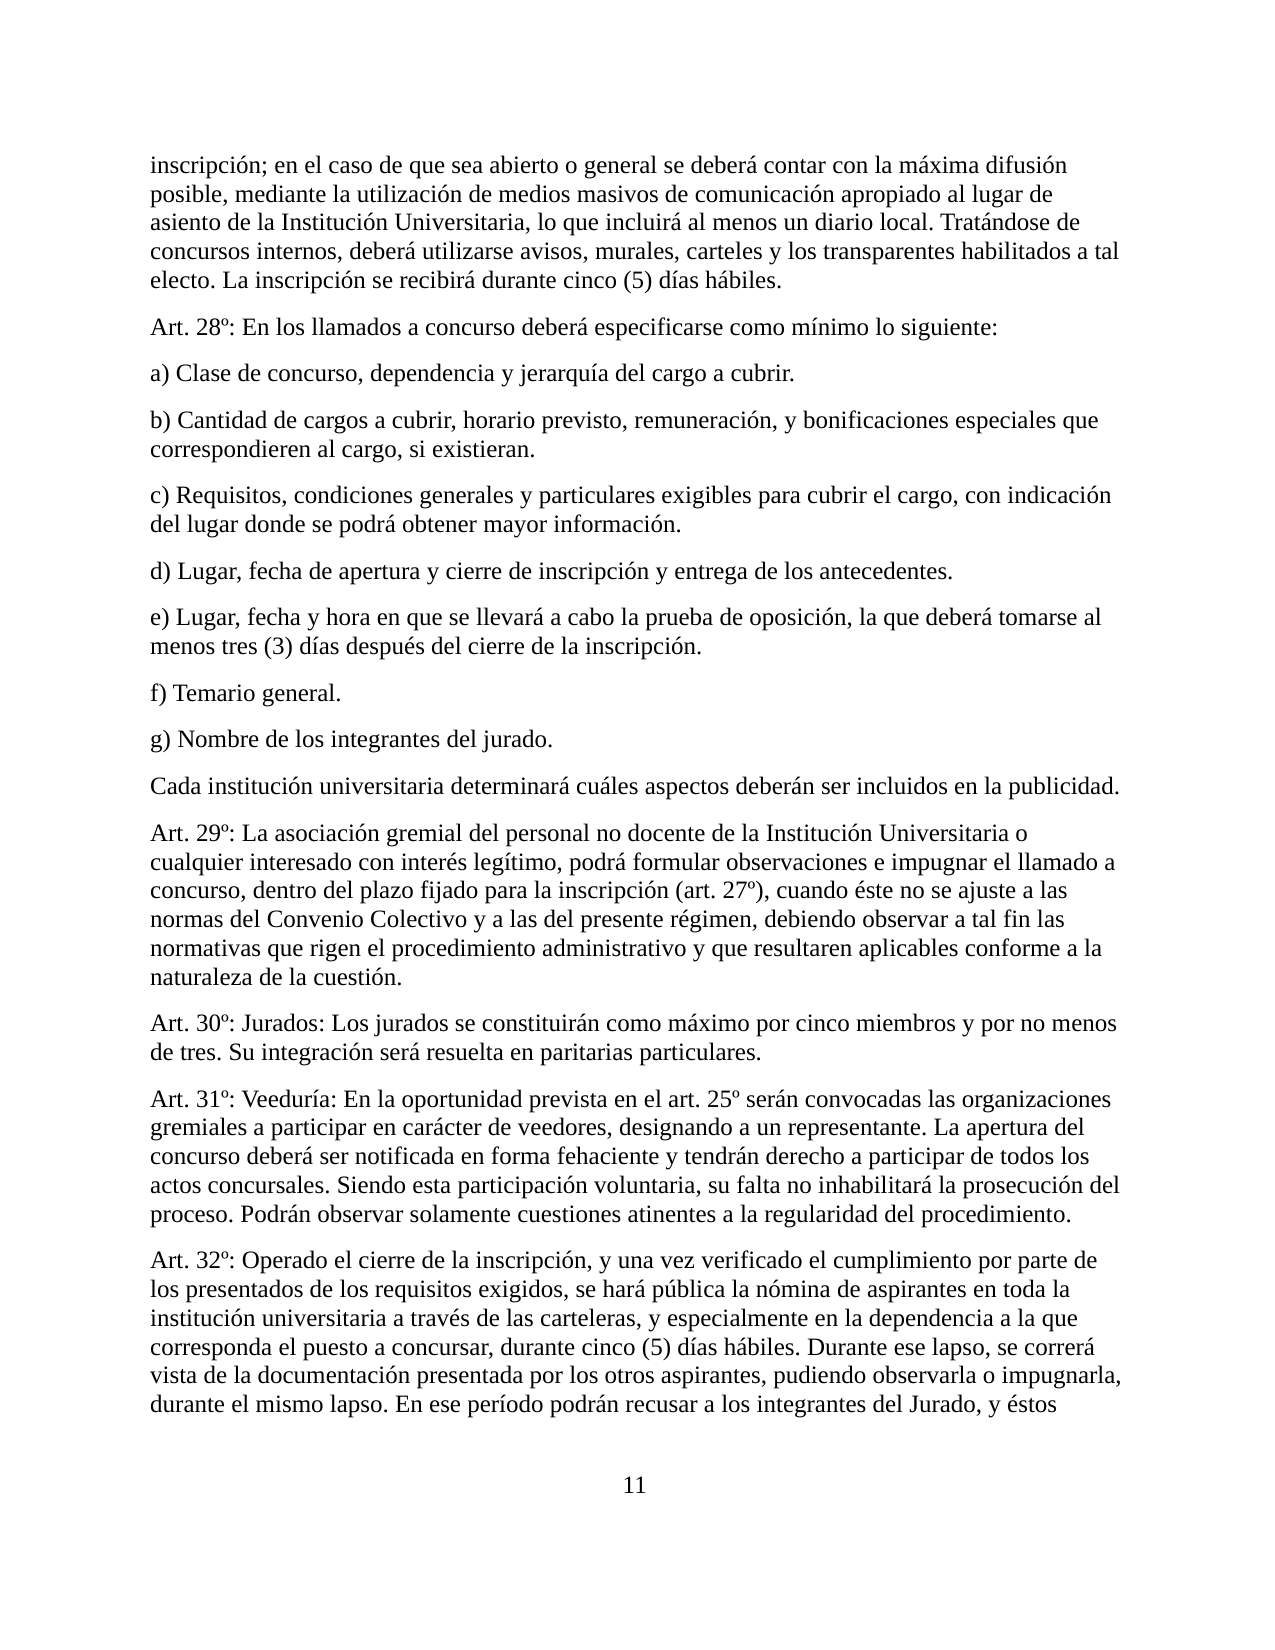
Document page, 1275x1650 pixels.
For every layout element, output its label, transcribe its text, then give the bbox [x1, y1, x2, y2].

text Art. 28º: En los llamados a concurso deberá especificarse como mínimo lo siguiente: [150, 312, 1125, 340]
text Art. 32º: Operado el cierre de la inscripción, y una vez verificado el cumplimiento por parte de los presentados de los requisitos exigidos, se hará pública la nómina de aspirantes en toda la institución universitaria a través de las carteleras, y especialmente en la dependencia a la que corresponda el puesto a concursar, durante cinco (5) días hábiles. Durante ese lapso, se correrá vista de la documentación presentada por los otros aspirantes, pudiendo observarla o impugnarla, durante el mismo lapso. En ese período podrán recusar a los integrantes del Jurado, y éstos [150, 1245, 1125, 1418]
text Art. 30º: Jurados: Los jurados se constituirán como máximo por cinco miembros y por no menos de tres. Su integración será resuelta en paritarias particulares. [150, 1008, 1125, 1066]
text Art. 29º: La asociación gremial del personal no docente de la Institución Universitaria o cualquier interesado con interés legítimo, podrá formular observaciones e impugnar el llamado a concurso, dentro del plazo fijado para la inscripción (art. 27º), cuando éste no se ajuste a las normas del Convenio Colectivo y a las del presente régimen, debiendo observar a tal fin las normativas que rigen el procedimiento administrativo y que resultaren aplicables conforme a la naturaleza de la cuestión. [150, 818, 1125, 990]
text Cada institución universitaria determinará cuáles aspectos deberán ser incluidos en la publicidad. [150, 771, 1125, 800]
text b) Cantidad de cargos a cubrir, horario previsto, remuneración, y bonificaciones especiales que correspondieren al cargo, si existieran. [150, 405, 1125, 462]
text inscripción; en el caso de que sea abierto o general se deberá contar con la máxima difusión posible, mediante la utilización de medios masivos de comunicación apropiado al lugar de asiento de la Institución Universitaria, lo que incluirá al menos un diario local. Tratándose de concursos internos, deberá utilizarse avisos, murales, carteles y los transparentes habilitados a tal electo. La inscripción se recibirá durante cinco (5) días hábiles. [150, 150, 1125, 294]
text f) Temario general. [150, 678, 1125, 707]
text a) Clase de concurso, dependencia y jerarquía del cargo a cubrir. [150, 358, 1125, 387]
text e) Lugar, fecha y hora en que se llevará a cabo la prueba de oposición, la que deberá tomarse al menos tres (3) días después del cierre de la inscripción. [150, 602, 1125, 660]
text g) Nombre de los integrantes del jurado. [150, 724, 1125, 753]
text Art. 31º: Veeduría: En la oportunidad prevista en el art. 25º serán convocadas las organizaciones gremiales a participar en carácter de veedores, designando a un representante. La apertura del concurso deberá ser notificada en forma fehaciente y tendrán derecho a participar de todos los actos concursales. Siendo esta participación voluntaria, su falta no inhabilitará la prosecución del proceso. Podrán observar solamente cuestiones atinentes a la regularidad del procedimiento. [150, 1084, 1125, 1227]
text d) Lugar, fecha de apertura y cierre de inscripción y entrega de los antecedentes. [150, 556, 1125, 584]
text c) Requisitos, condiciones generales y particulares exigibles para cubrir el cargo, con indicación del lugar donde se podrá obtener mayor información. [150, 480, 1125, 538]
